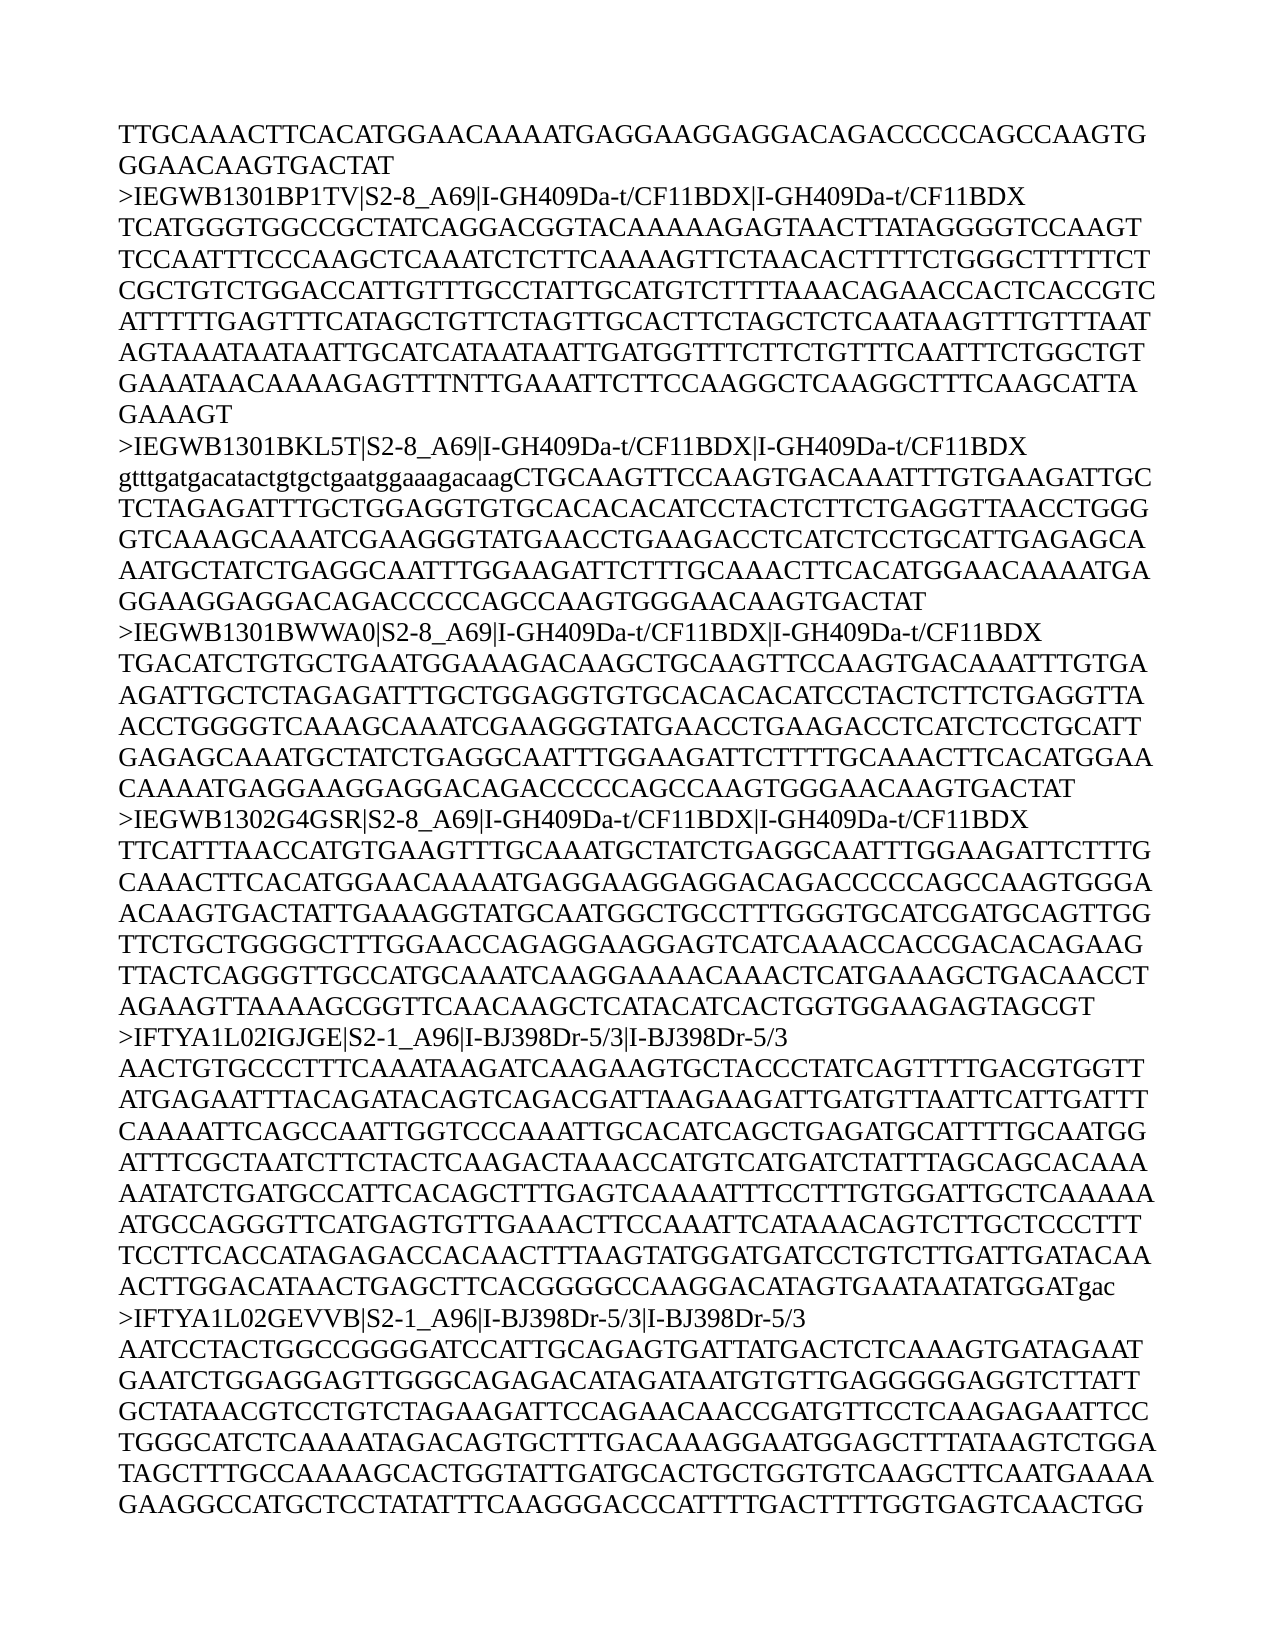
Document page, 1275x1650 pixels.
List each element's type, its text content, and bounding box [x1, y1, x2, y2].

text gtttgatgacatactgtgctgaatggaaagacaagCTGCAAGTTCCAAGTGACAAATTTGTGAAGATTGCTCTAGAGATTTGCTGGAGGTGTGCACACACATCCTACTCTTCTGAGGTTAACCTGGGGTCAAAGCAAATCGAAGGGTATGAACCTGAAGACCTCATCTCCTGCATTGAGAGCAAATGCTATCTGAGGCAATTTGGAAGATTCTTTGCAAACTTCACATGGAACAAAATGAGGAAGGAGGACAGACCCCCAGCCAAGTGGGAACAAGTGACTAT [118, 461, 1157, 616]
text >IEGWB1301BWWA0|S2-8_A69|I-GH409Da-t/CF11BDX|I-GH409Da-t/CF11BDX [118, 616, 1157, 648]
text TCATGGGTGGCCGCTATCAGGACGGTACAAAAAGAGTAACTTATAGGGGTCCAAGTTCCAATTTCCCAAGCTCAAATCTCTTCAAAAGTTCTAACACTTTTCTGGGCTTTTTCTCGCTGTCTGGACCATTGTTTGCCTATTGCATGTCTTTTAAACAGAACCACTCACCGTCATTTTTGAGTTTCATAGCTGTTCTAGTTGCACTTCTAGCTCTCAATAAGTTTGTTTAATAGTAAATAATAATTGCATCATAATAATTGATGGTTTCTTCTGTTTCAATTTCTGGCTGTGAAATAACAAAAGAGTTTNTTGAAATTCTTCCAAGGCTCAAGGCTTTCAAGCATTAGAAAGT [118, 212, 1157, 429]
text AACTGTGCCCTTTCAAATAAGATCAAGAAGTGCTACCCTATCAGTTTTGACGTGGTTATGAGAATTTACAGATACAGTCAGACGATTAAGAAGATTGATGTTAATTCATTGATTTCAAAATTCAGCCAATTGGTCCCAAATTGCACATCAGCTGAGATGCATTTTGCAATGGATTTCGCTAATCTTCTACTCAAGACTAAACCATGTCATGATCTATTTAGCAGCACAAAAATATCTGATGCCATTCACAGCTTTGAGTCAAAATTTCCTTTGTGGATTGCTCAAAAAATGCCAGGGTTCATGAGTGTTGAAACTTCCAAATTCATAAACAGTCTTGCTCCCTTTTCCTTCACCATAGAGACCACAACTTTAAGTATGGATGATCCTGTCTTGATTGATACAAACTTGGACATAACTGAGCTTCACGGGGCCAAGGACATAGTGAATAATATGGATgac [118, 1052, 1157, 1302]
text >IEGWB1301BKL5T|S2-8_A69|I-GH409Da-t/CF11BDX|I-GH409Da-t/CF11BDX [118, 429, 1157, 461]
text AATCCTACTGGCCGGGGATCCATTGCAGAGTGATTATGACTCTCAAAGTGATAGAATGAATCTGGAGGAGTTGGGCAGAGACATAGATAATGTGTTGAGGGGGAGGTCTTATTGCTATAACGTCCTGTCTAGAAGATTCCAGAACAACCGATGTTCCTCAAGAGAATTCCTGGGCATCTCAAAATAGACAGTGCTTTGACAAAGGAATGGAGCTTTATAAGTCTGGATAGCTTTGCCAAAAGCACTGGTATTGATGCACTGCTGGTGTCAAGCTTCAATGAAAAGAAGGCCATGCTCCTATATTTCAAGGGACCCATTTTGACTTTTGGTGAGTCAACTGG [118, 1333, 1157, 1520]
text TTCATTTAACCATGTGAAGTTTGCAAATGCTATCTGAGGCAATTTGGAAGATTCTTTGCAAACTTCACATGGAACAAAATGAGGAAGGAGGACAGACCCCCAGCCAAGTGGGAACAAGTGACTATTGAAAGGTATGCAATGGCTGCCTTTGGGTGCATCGATGCAGTTGGTTCTGCTGGGGCTTTGGAACCAGAGGAAGGAGTCATCAAACCACCGACACAGAAGTTACTCAGGGTTGCCATGCAAATCAAGGAAAACAAACTCATGAAAGCTGACAACCTAGAAGTTAAAAGCGGTTCAACAAGCTCATACATCACTGGTGGAAGAGTAGCGT [118, 834, 1157, 1021]
text >IEGWB1301BP1TV|S2-8_A69|I-GH409Da-t/CF11BDX|I-GH409Da-t/CF11BDX [118, 180, 1157, 212]
text TGACATCTGTGCTGAATGGAAAGACAAGCTGCAAGTTCCAAGTGACAAATTTGTGAAGATTGCTCTAGAGATTTGCTGGAGGTGTGCACACACATCCTACTCTTCTGAGGTTAACCTGGGGTCAAAGCAAATCGAAGGGTATGAACCTGAAGACCTCATCTCCTGCATTGAGAGCAAATGCTATCTGAGGCAATTTGGAAGATTCTTTTGCAAACTTCACATGGAACAAAATGAGGAAGGAGGACAGACCCCCAGCCAAGTGGGAACAAGTGACTAT [118, 648, 1157, 803]
text >IFTYA1L02GEVVB|S2-1_A96|I-BJ398Dr-5/3|I-BJ398Dr-5/3 [118, 1302, 1157, 1333]
text >IEGWB1302G4GSR|S2-8_A69|I-GH409Da-t/CF11BDX|I-GH409Da-t/CF11BDX [118, 803, 1157, 834]
text TTGCAAACTTCACATGGAACAAAATGAGGAAGGAGGACAGACCCCCAGCCAAGTGGGAACAAGTGACTAT [118, 118, 1157, 180]
text >IFTYA1L02IGJGE|S2-1_A96|I-BJ398Dr-5/3|I-BJ398Dr-5/3 [118, 1021, 1157, 1052]
